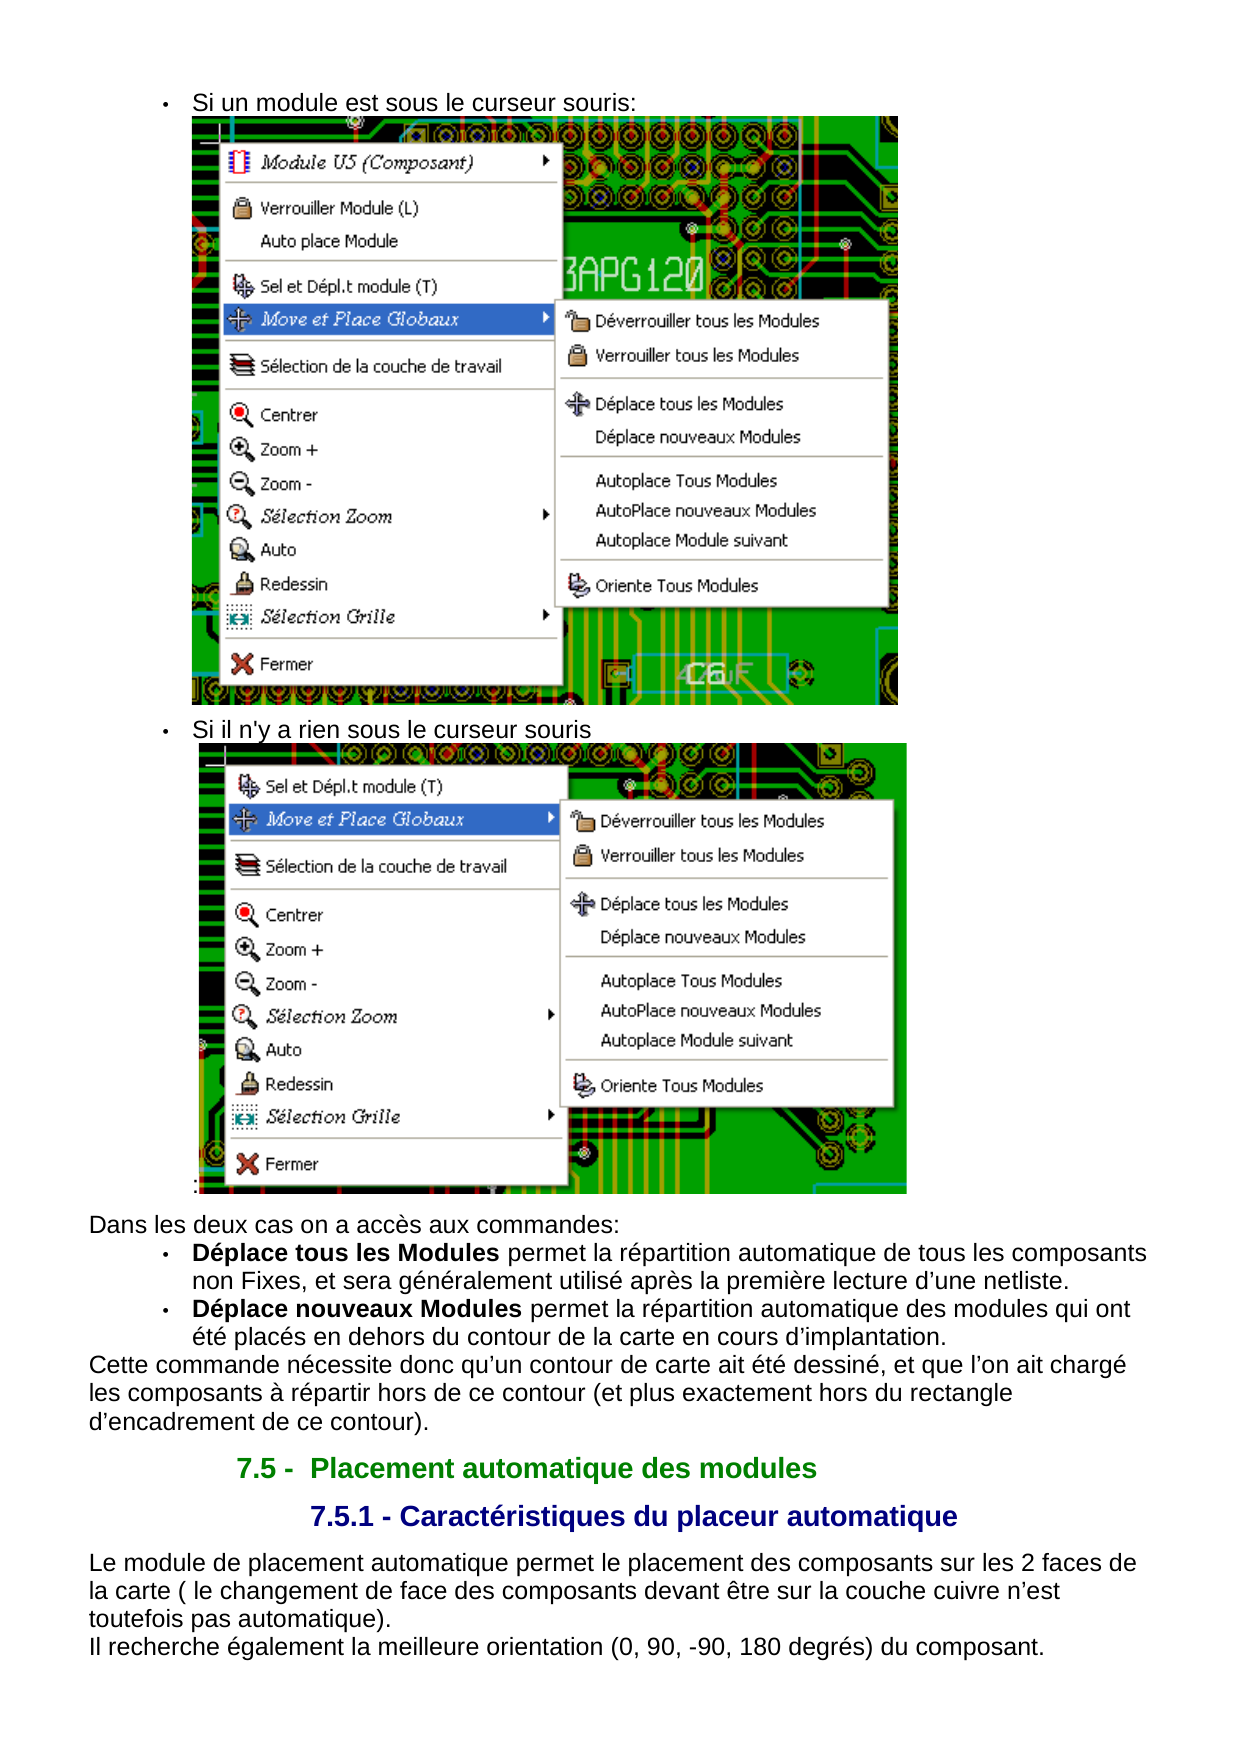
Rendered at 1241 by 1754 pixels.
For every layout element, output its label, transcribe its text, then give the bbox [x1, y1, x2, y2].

list Si il n'y a rien sous le curseur souris : [162, 716, 1152, 1199]
picture [198, 743, 907, 1194]
text Dans les deux cas on a accès aux commandes: [88, 1211, 1152, 1239]
text Il recherche également la meilleure orientation (0, 90, -90, 180 degrés) du composant. [88, 1633, 1152, 1661]
list Déplace nouveaux Modules permet la répartition automatique des modules qui ont été placés en dehors du contour de la carte en cours d’implantation. [162, 1295, 1152, 1351]
text Cette commande nécessite donc qu’un contour de carte ait été dessiné, et que l’on ait chargé les composants à répartir hors de ce contour (et plus exactement hors du rectangle d’encadrement de ce contour). [88, 1351, 1152, 1435]
picture [191, 116, 898, 705]
text Le module de placement automatique permet le placement des composants sur les 2 faces de la carte ( le changement de face des composants devant être sur la couche cuivre n’est toutefois pas automatique). [88, 1549, 1152, 1633]
subtitle Caractéristiques du placeur automatique [236, 1500, 1152, 1533]
list Déplace tous les Modules permet la répartition automatique de tous les composants non Fixes, et sera généralement utilisé après la première lecture d’une netliste. [162, 1239, 1152, 1295]
subtitle Placement automatique des modules [162, 1452, 1152, 1484]
list Si un module est sous le curseur souris: [162, 88, 1152, 704]
